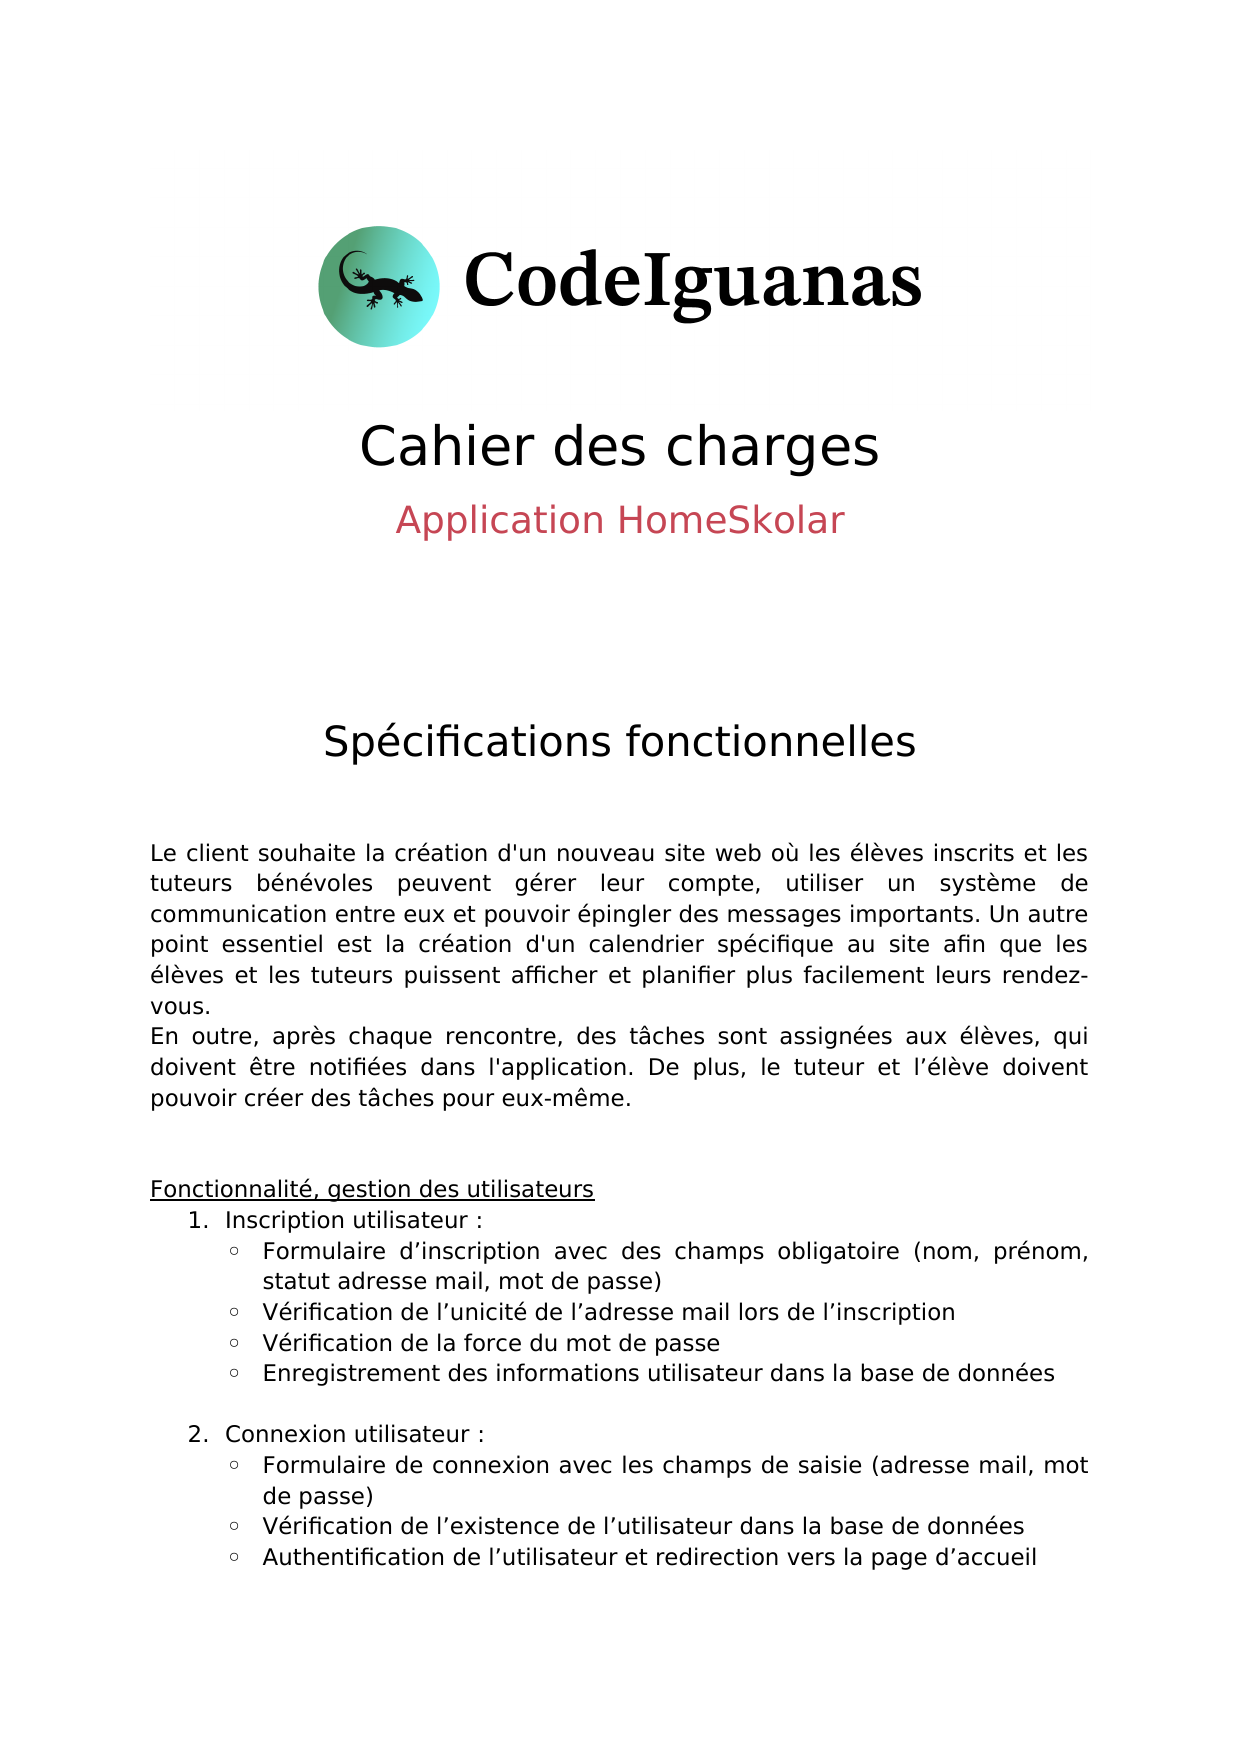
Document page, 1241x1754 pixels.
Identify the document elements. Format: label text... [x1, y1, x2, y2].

picture [150, 150, 1091, 411]
list Inscription utilisateur : [187, 1207, 1090, 1234]
text En outre, après chaque rencontre, des tâches sont assignées aux élèves, qui doivent être notifiées dans l'application. De plus, le tuteur et l’élève doivent pouvoir créer des tâches pour eux-même. [150, 1023, 1090, 1111]
list Authentification de l’utilisateur et redirection vers la page d’accueil [225, 1544, 1090, 1571]
list Formulaire de connexion avec les champs de saisie (adresse mail, mot de passe) [225, 1452, 1090, 1509]
list Vérification de l’unicité de l’adresse mail lors de l’inscription [225, 1299, 1090, 1326]
list Vérification de la force du mot de passe [225, 1330, 1090, 1356]
list Formulaire d’inscription avec des champs obligatoire (nom, prénom, statut adresse mail, mot de passe) [225, 1238, 1090, 1295]
subtitle Spécifications fonctionnelles [150, 717, 1090, 766]
text Fonctionnalité, gestion des utilisateurs [150, 1177, 1090, 1203]
title Cahier des charges [150, 415, 1090, 478]
list Enregistrement des informations utilisateur dans la base de données [225, 1360, 1090, 1387]
list Connexion utilisateur : [187, 1422, 1090, 1448]
subtitle Application HomeSkolar [150, 499, 1090, 542]
text Le client souhaite la création d'un nouveau site web où les élèves inscrits et les tuteurs bénévoles peuvent gérer leur compte, utiliser un système de communication entre eux et pouvoir épingler des messages importants. Un autre point essentiel est la création d'un calendrier spécifique au site afin que les élèves et les tuteurs puissent afficher et planifier plus facilement leurs rendez-vous. [150, 840, 1090, 1019]
list Vérification de l’existence de l’utilisateur dans la base de données [225, 1513, 1090, 1540]
